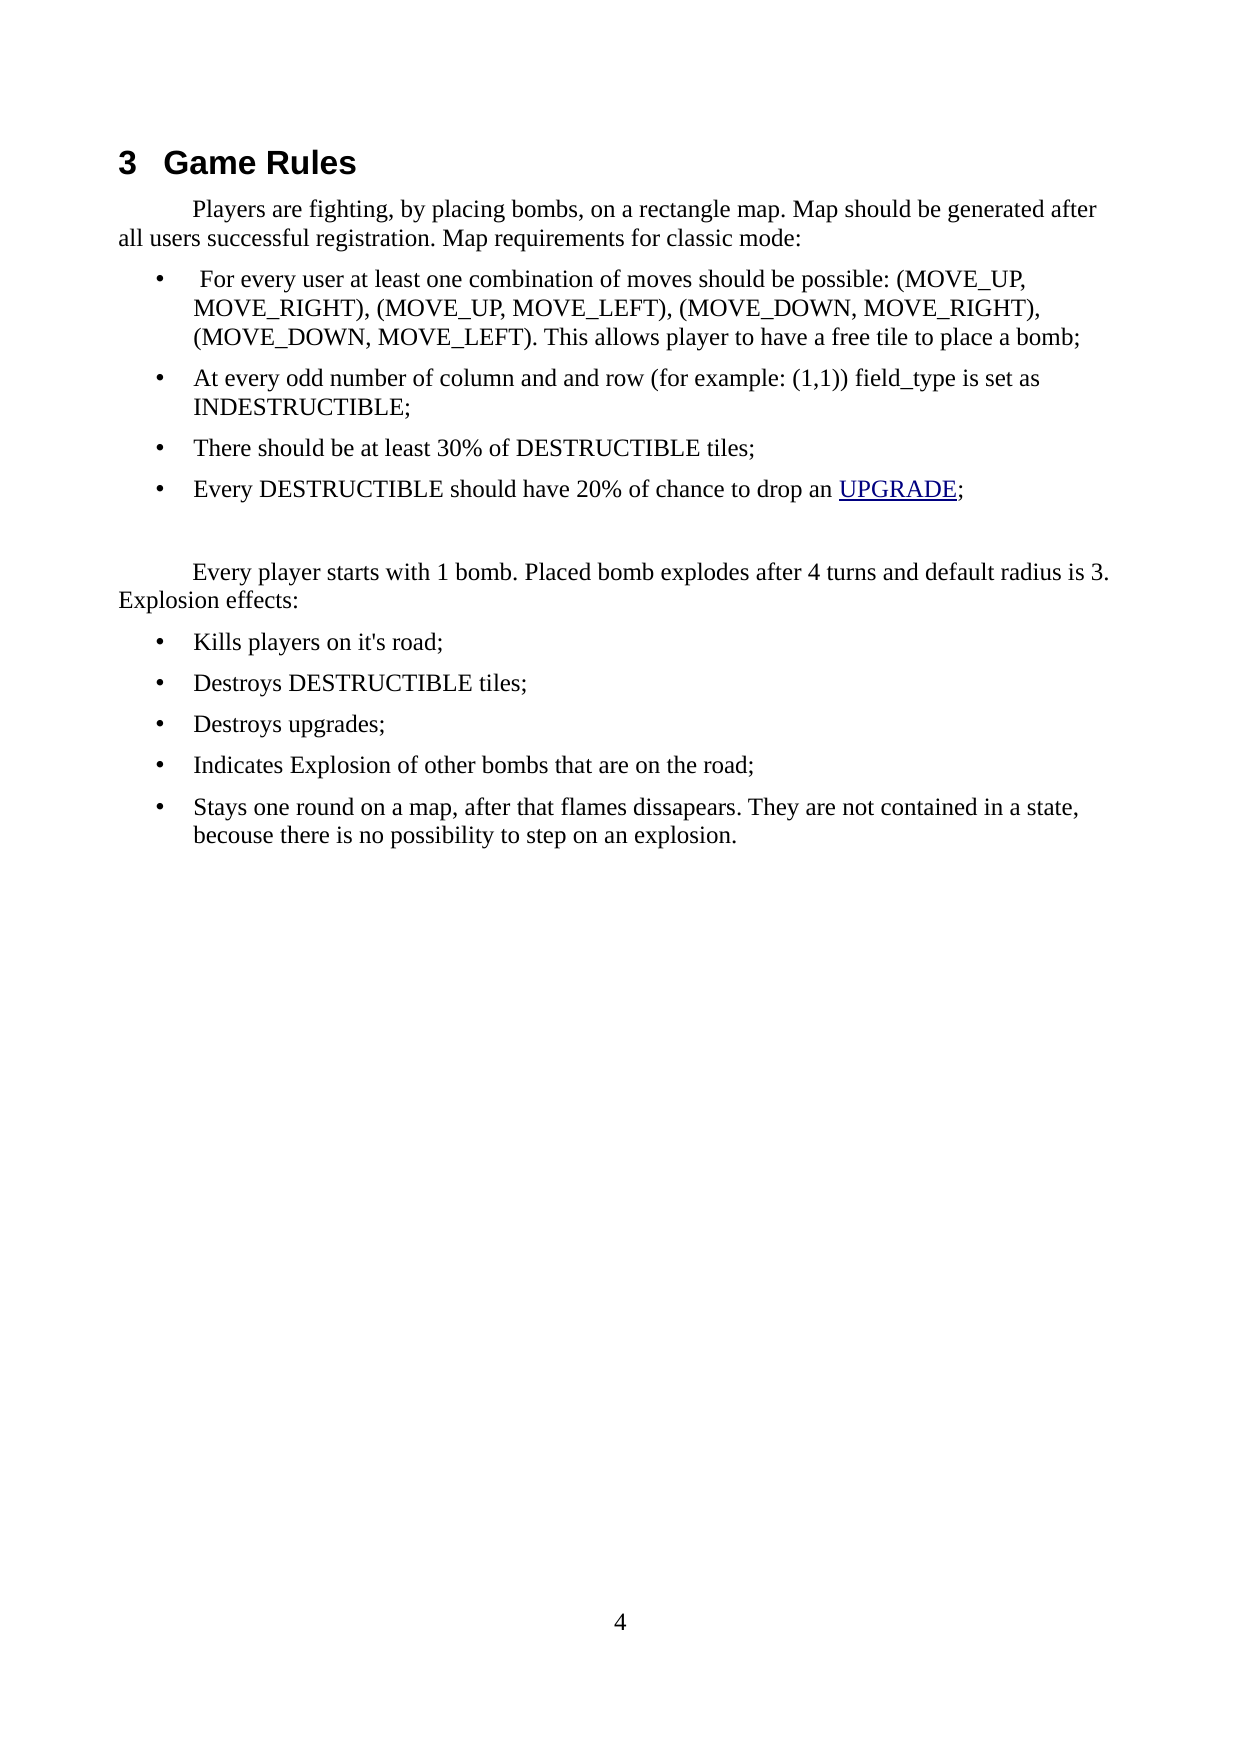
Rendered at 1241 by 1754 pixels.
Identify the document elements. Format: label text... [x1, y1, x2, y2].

list Kills players on it's road; [156, 627, 1122, 656]
list Destroys DESTRUCTIBLE tiles; [156, 668, 1122, 697]
list Destroys upgrades; [156, 709, 1122, 738]
list For every user at least one combination of moves should be possible: (MOVE_UP, MOVE_RIGHT), (MOVE_UP, MOVE_LEFT), (MOVE_DOWN, MOVE_RIGHT), (MOVE_DOWN, MOVE_LEFT). This allows player to have a free tile to place a bomb; [156, 264, 1122, 351]
subtitle Game Rules [118, 143, 1122, 182]
list There should be at least 30% of DESTRUCTIBLE tiles; [156, 433, 1122, 462]
list At every odd number of column and and row (for example: (1,1)) field_type is set as INDESTRUCTIBLE; [156, 363, 1122, 421]
list Indicates Explosion of other bombs that are on the road; [156, 751, 1122, 779]
text Players are fighting, by placing bombs, on a rectangle map. Map should be generated after all users successful registration. Map requirements for classic mode: [118, 194, 1122, 252]
list Every DESTRUCTIBLE should have 20% of chance to drop an UPGRADE; [156, 474, 1122, 503]
list Stays one round on a map, after that flames dissapears. They are not contained in a state, becouse there is no possibility to step on an explosion. [156, 792, 1122, 849]
text Every player starts with 1 bomb. Placed bomb explodes after 4 turns and default radius is 3. Explosion effects: [118, 557, 1122, 614]
